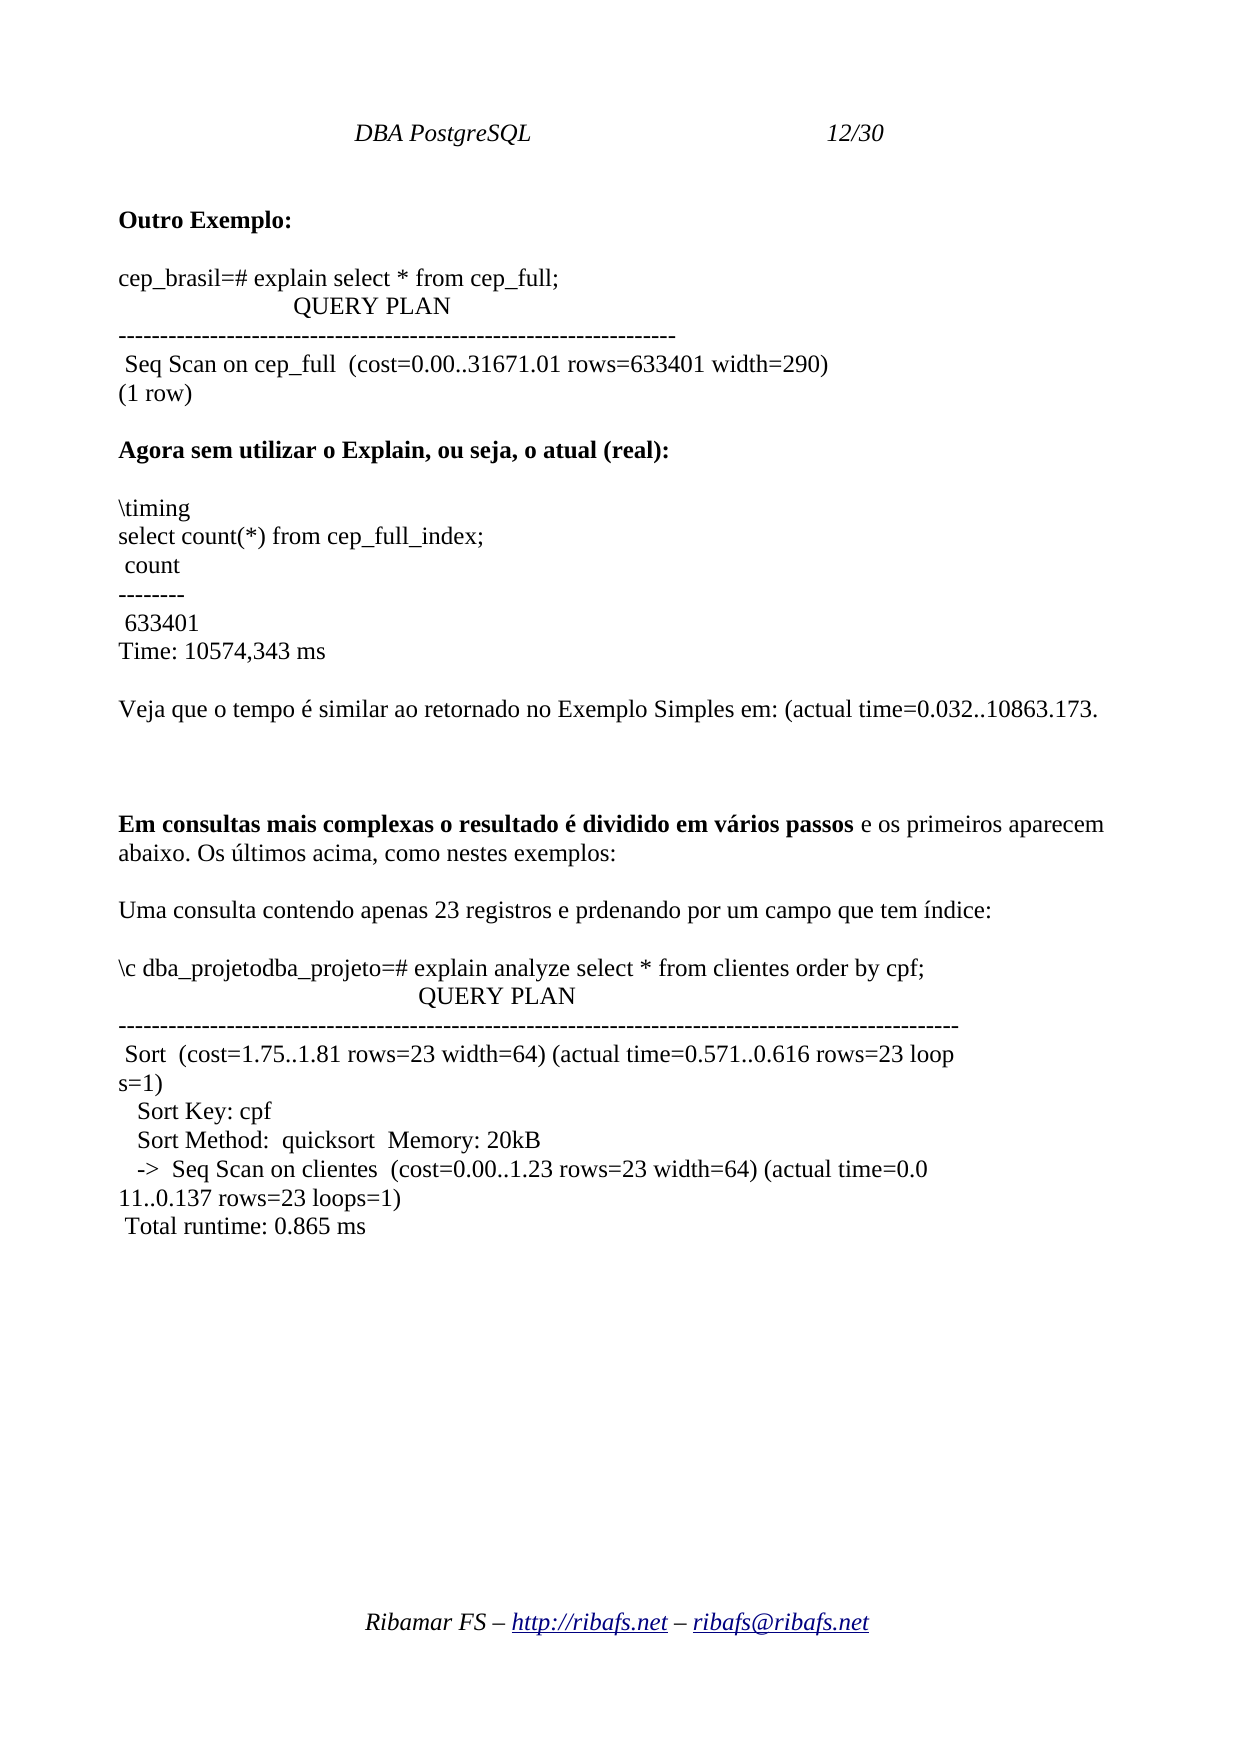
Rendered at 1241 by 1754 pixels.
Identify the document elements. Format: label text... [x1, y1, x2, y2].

text Total runtime: 0.865 ms [118, 1211, 1122, 1240]
text \timing [118, 493, 1122, 521]
text QUERY PLAN [118, 291, 1122, 320]
text s=1) [118, 1068, 1122, 1096]
text Seq Scan on cep_full (cost=0.00..31671.01 rows=633401 width=290) [118, 349, 1122, 378]
text Outro Exemplo: [118, 205, 1122, 234]
text 633401 [118, 608, 1122, 636]
text Time: 10574,343 ms [118, 636, 1122, 665]
text QUERY PLAN [118, 981, 1122, 1010]
text ------------------------------------------------------------------- [118, 320, 1122, 349]
text Sort Method: quicksort Memory: 20kB [118, 1125, 1122, 1154]
text Uma consulta contendo apenas 23 registros e prdenando por um campo que tem índice: [118, 895, 1122, 924]
text Veja que o tempo é similar ao retornado no Exemplo Simples em: (actual time=0.032..10863.173. [118, 694, 1122, 723]
text 11..0.137 rows=23 loops=1) [118, 1183, 1122, 1211]
text -> Seq Scan on clientes (cost=0.00..1.23 rows=23 width=64) (actual time=0.0 [118, 1154, 1122, 1183]
text Sort (cost=1.75..1.81 rows=23 width=64) (actual time=0.571..0.616 rows=23 loop [118, 1039, 1122, 1068]
text Em consultas mais complexas o resultado é dividido em vários passos e os primeiros aparecem abaixo. Os últimos acima, como nestes exemplos: [118, 809, 1122, 866]
text Sort Key: cpf [118, 1096, 1122, 1125]
text -------- [118, 579, 1122, 608]
text (1 row) [118, 378, 1122, 406]
text Agora sem utilizar o Explain, ou seja, o atual (real): [118, 435, 1122, 464]
text select count(*) from cep_full_index; [118, 521, 1122, 550]
text ----------------------------------------------------------------------------------------------------- [118, 1010, 1122, 1039]
text count [118, 550, 1122, 579]
text cep_brasil=# explain select * from cep_full; [118, 263, 1122, 291]
text \c dba_projetodba_projeto=# explain analyze select * from clientes order by cpf; [118, 953, 1122, 981]
